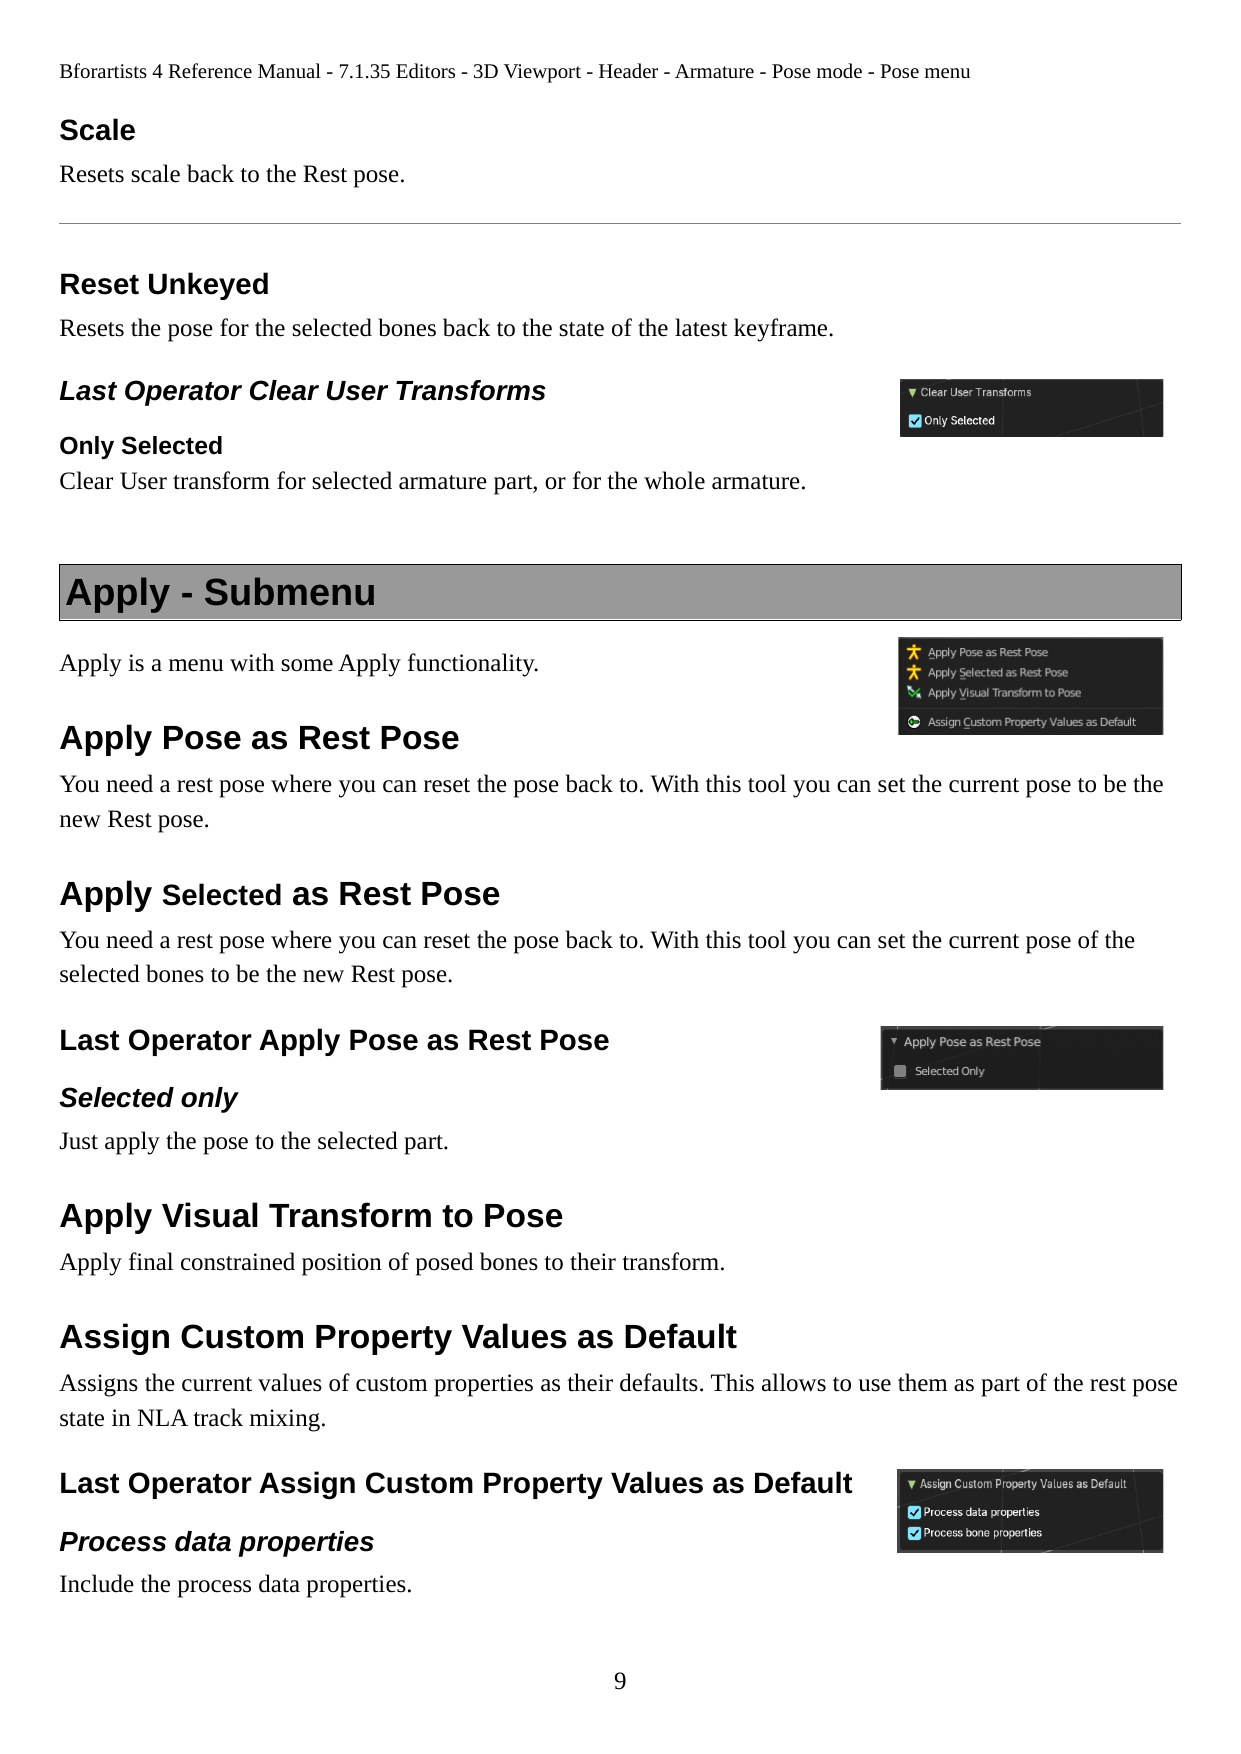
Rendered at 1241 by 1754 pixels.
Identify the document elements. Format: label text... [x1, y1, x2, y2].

subtitle Assign Custom Property Values as Default [59, 1317, 1181, 1356]
text You need a rest pose where you can reset the pose back to. With this tool you can set the current pose to be the new Rest pose. [59, 769, 1181, 833]
subtitle Reset Unkeyed [59, 267, 1181, 300]
subtitle Apply Pose as Rest Pose [59, 718, 1181, 757]
subtitle Apply Visual Transform to Pose [59, 1196, 1181, 1235]
picture [900, 379, 1164, 437]
text Just apply the pose to the selected part. [59, 1126, 1181, 1155]
text Resets the pose for the selected bones back to the state of the latest keyframe. [59, 313, 1181, 342]
subtitle Only Selected [59, 431, 1181, 460]
text You need a rest pose where you can reset the pose back to. With this tool you can set the current pose of the selected bones to be the new Rest pose. [59, 925, 1181, 988]
text Assigns the current values of custom properties as their defaults. This allows to use them as part of the rest pose state in NLA track mixing. [59, 1368, 1181, 1431]
picture [897, 1469, 1164, 1553]
subtitle Last Operator Clear User Transforms [59, 374, 1181, 406]
picture [898, 637, 1164, 735]
picture [880, 1026, 1164, 1090]
text Apply final constrained position of posed bones to their transform. [59, 1247, 1181, 1276]
table_header Apply - Submenu [60, 565, 1181, 619]
subtitle Apply Selected as Rest Pose [59, 874, 1181, 912]
text Apply is a menu with some Apply functionality. [59, 648, 898, 677]
text Resets scale back to the Rest pose. [59, 159, 1181, 188]
subtitle Process data properties [59, 1525, 1181, 1557]
text Clear User transform for selected armature part, or for the whole armature. [59, 466, 1181, 495]
subtitle Last Operator Assign Custom Property Values as Default [59, 1466, 1181, 1500]
subtitle Scale [59, 113, 1181, 146]
subtitle Last Operator Apply Pose as Rest Pose [59, 1023, 1181, 1057]
subtitle Selected only [59, 1082, 1181, 1114]
text Include the process data properties. [59, 1569, 1181, 1598]
